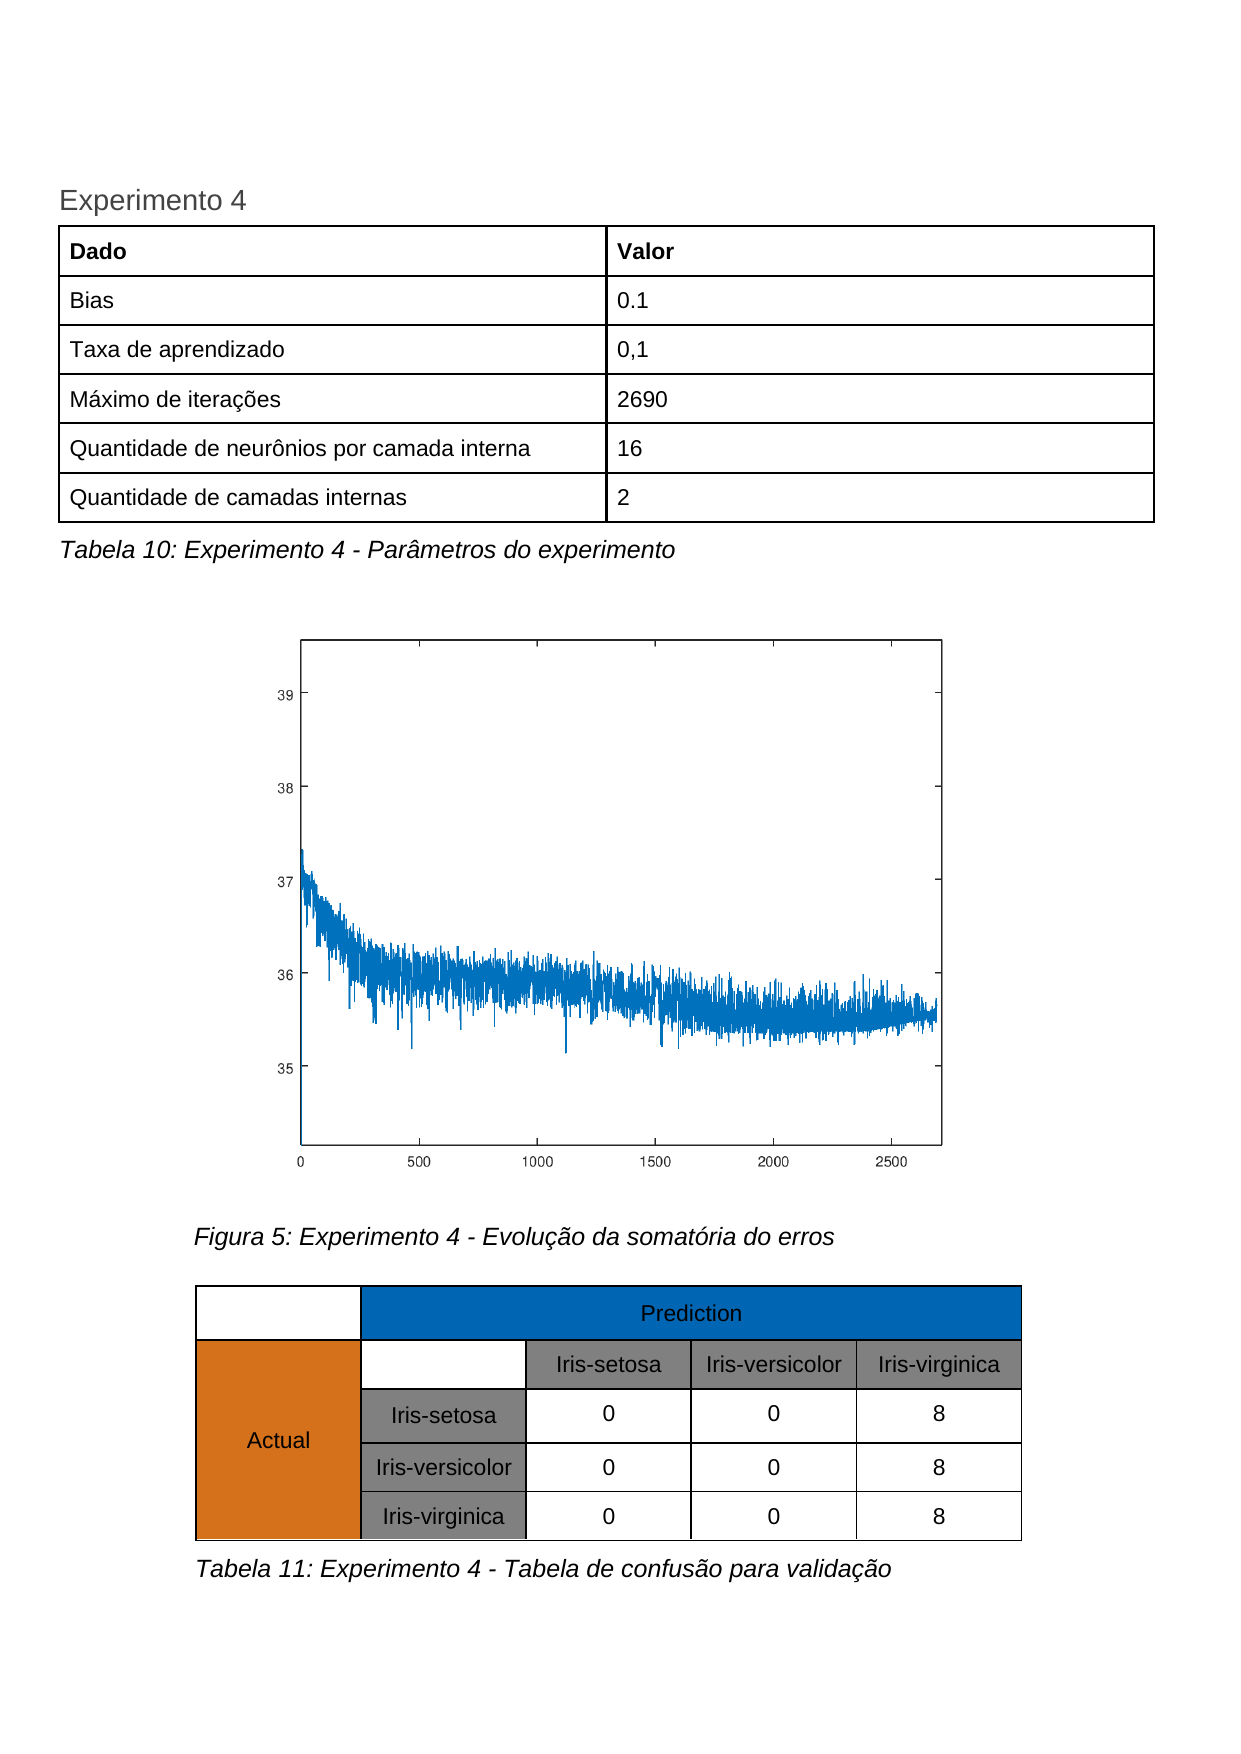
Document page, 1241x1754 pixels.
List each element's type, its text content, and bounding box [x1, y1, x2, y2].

table_cell Iris-virginica [362, 1492, 525, 1539]
text Figura 5: Experimento 4 - Evolução da somatória do erros [193, 1213, 1019, 1251]
table_cell Iris-setosa [362, 1390, 525, 1442]
table_cell Taxa de aprendizado [60, 326, 605, 373]
table_header [197, 1287, 360, 1339]
table_cell Iris-setosa [527, 1341, 690, 1388]
table_cell 16 [608, 424, 1153, 472]
table_cell 0 [527, 1444, 690, 1491]
text Tabela 10: Experimento 4 - Parâmetros do experimento [59, 535, 1153, 564]
table_cell [362, 1341, 525, 1388]
table_cell 2 [608, 474, 1153, 521]
table_cell Iris-versicolor [692, 1341, 856, 1388]
table_cell 0.1 [608, 277, 1153, 324]
table_cell 0 [692, 1492, 856, 1539]
table_cell 8 [857, 1390, 1021, 1442]
table_cell 0 [692, 1444, 856, 1491]
picture [193, 593, 1020, 1213]
table_header Valor [608, 227, 1153, 274]
table_cell 8 [857, 1444, 1021, 1491]
table_cell Quantidade de camadas internas [60, 474, 605, 521]
table_header Prediction [362, 1287, 1021, 1339]
table_cell 2690 [608, 375, 1153, 422]
table_cell Quantidade de neurônios por camada interna [60, 424, 605, 472]
table_cell Actual [197, 1341, 360, 1539]
text Tabela 11: Experimento 4 - Tabela de confusão para validação [195, 1553, 1153, 1582]
table_cell Iris-versicolor [362, 1444, 525, 1491]
table_cell Bias [60, 277, 605, 324]
subtitle Experimento 4 [59, 183, 1153, 217]
table_header Dado [60, 227, 605, 274]
table_cell 0 [692, 1390, 856, 1442]
table_cell 0 [527, 1390, 690, 1442]
table_cell 0,1 [608, 326, 1153, 373]
table_cell 0 [527, 1492, 690, 1539]
table_cell Máximo de iterações [60, 375, 605, 422]
table_cell 8 [857, 1492, 1021, 1539]
table_cell Iris-virginica [857, 1341, 1021, 1388]
